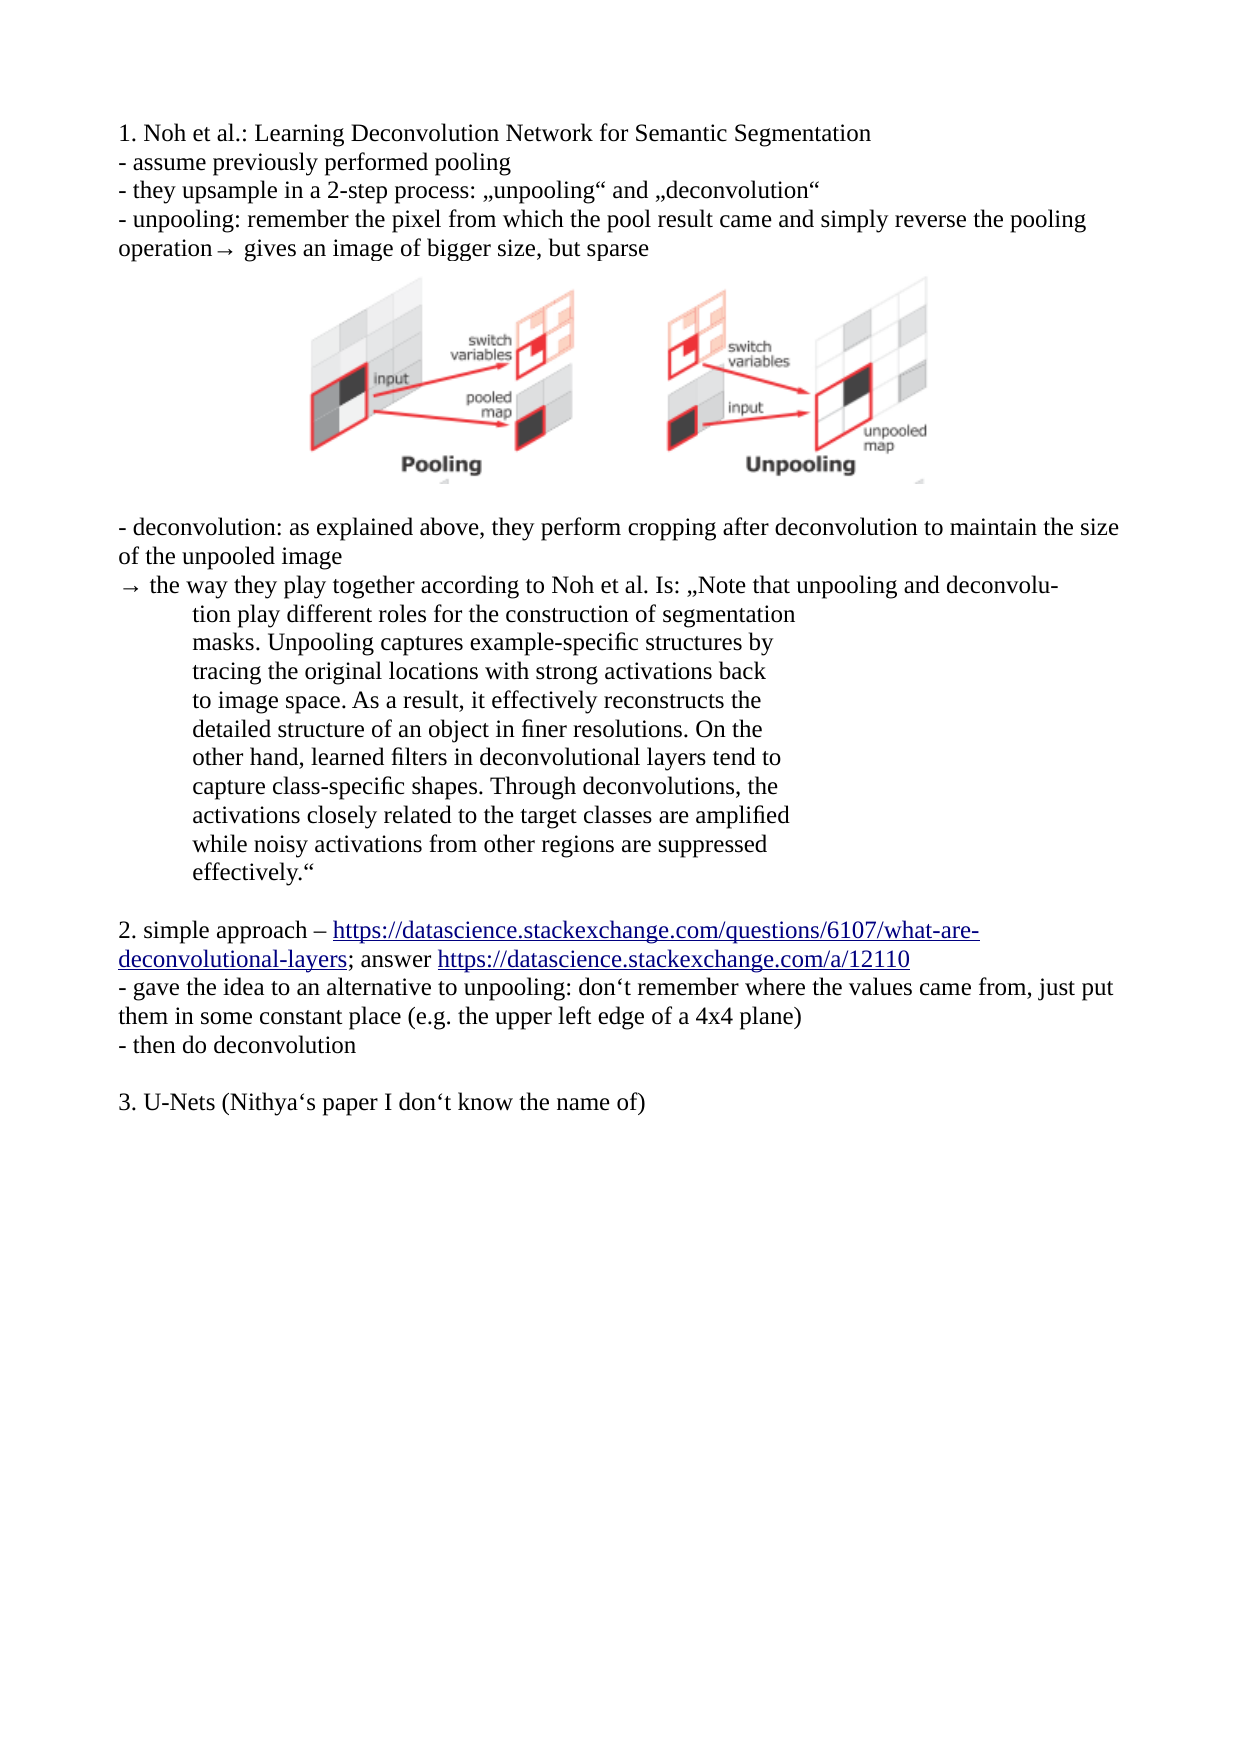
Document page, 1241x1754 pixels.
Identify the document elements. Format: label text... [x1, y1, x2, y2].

text tion play different roles for the construction of segmentation [118, 599, 1122, 627]
text other hand, learned ﬁlters in deconvolutional layers tend to [118, 742, 1122, 771]
text 3. U-Nets (Nithya‘s paper I don‘t know the name of) [118, 1087, 1122, 1116]
text 1. Noh et al.: Learning Deconvolution Network for Semantic Segmentation [118, 118, 1122, 147]
text - then do deconvolution [118, 1030, 1122, 1059]
picture [291, 261, 949, 484]
text - deconvolution: as explained above, they perform cropping after deconvolution to maintain the size of the unpooled image [118, 512, 1122, 570]
text while noisy activations from other regions are suppressed [118, 829, 1122, 857]
text tracing the original locations with strong activations back [118, 656, 1122, 685]
text masks. Unpooling captures example-speciﬁc structures by [118, 627, 1122, 656]
text capture class-speciﬁc shapes. Through deconvolutions, the [118, 771, 1122, 800]
text to image space. As a result, it effectively reconstructs the [118, 685, 1122, 714]
text - they upsample in a 2-step process: „unpooling“ and „deconvolution“ [118, 176, 1122, 204]
text effectively.“ [118, 857, 1122, 886]
text detailed structure of an object in ﬁner resolutions. On the [118, 714, 1122, 742]
text → the way they play together according to Noh et al. Is: „Note that unpooling and deconvolu- [118, 570, 1122, 599]
text - unpooling: remember the pixel from which the pool result came and simply reverse the pooling operation→ gives an image of bigger size, but sparse [118, 204, 1122, 262]
text activations closely related to the target classes are ampliﬁed [118, 800, 1122, 829]
text - assume previously performed pooling [118, 147, 1122, 176]
text 2. simple approach – https://datascience.stackexchange.com/questions/6107/what-are-deconvolutional-layers; answer https://datascience.stackexchange.com/a/12110 [118, 915, 1122, 972]
text - gave the idea to an alternative to unpooling: don‘t remember where the values came from, just put them in some constant place (e.g. the upper left edge of a 4x4 plane) [118, 972, 1122, 1030]
